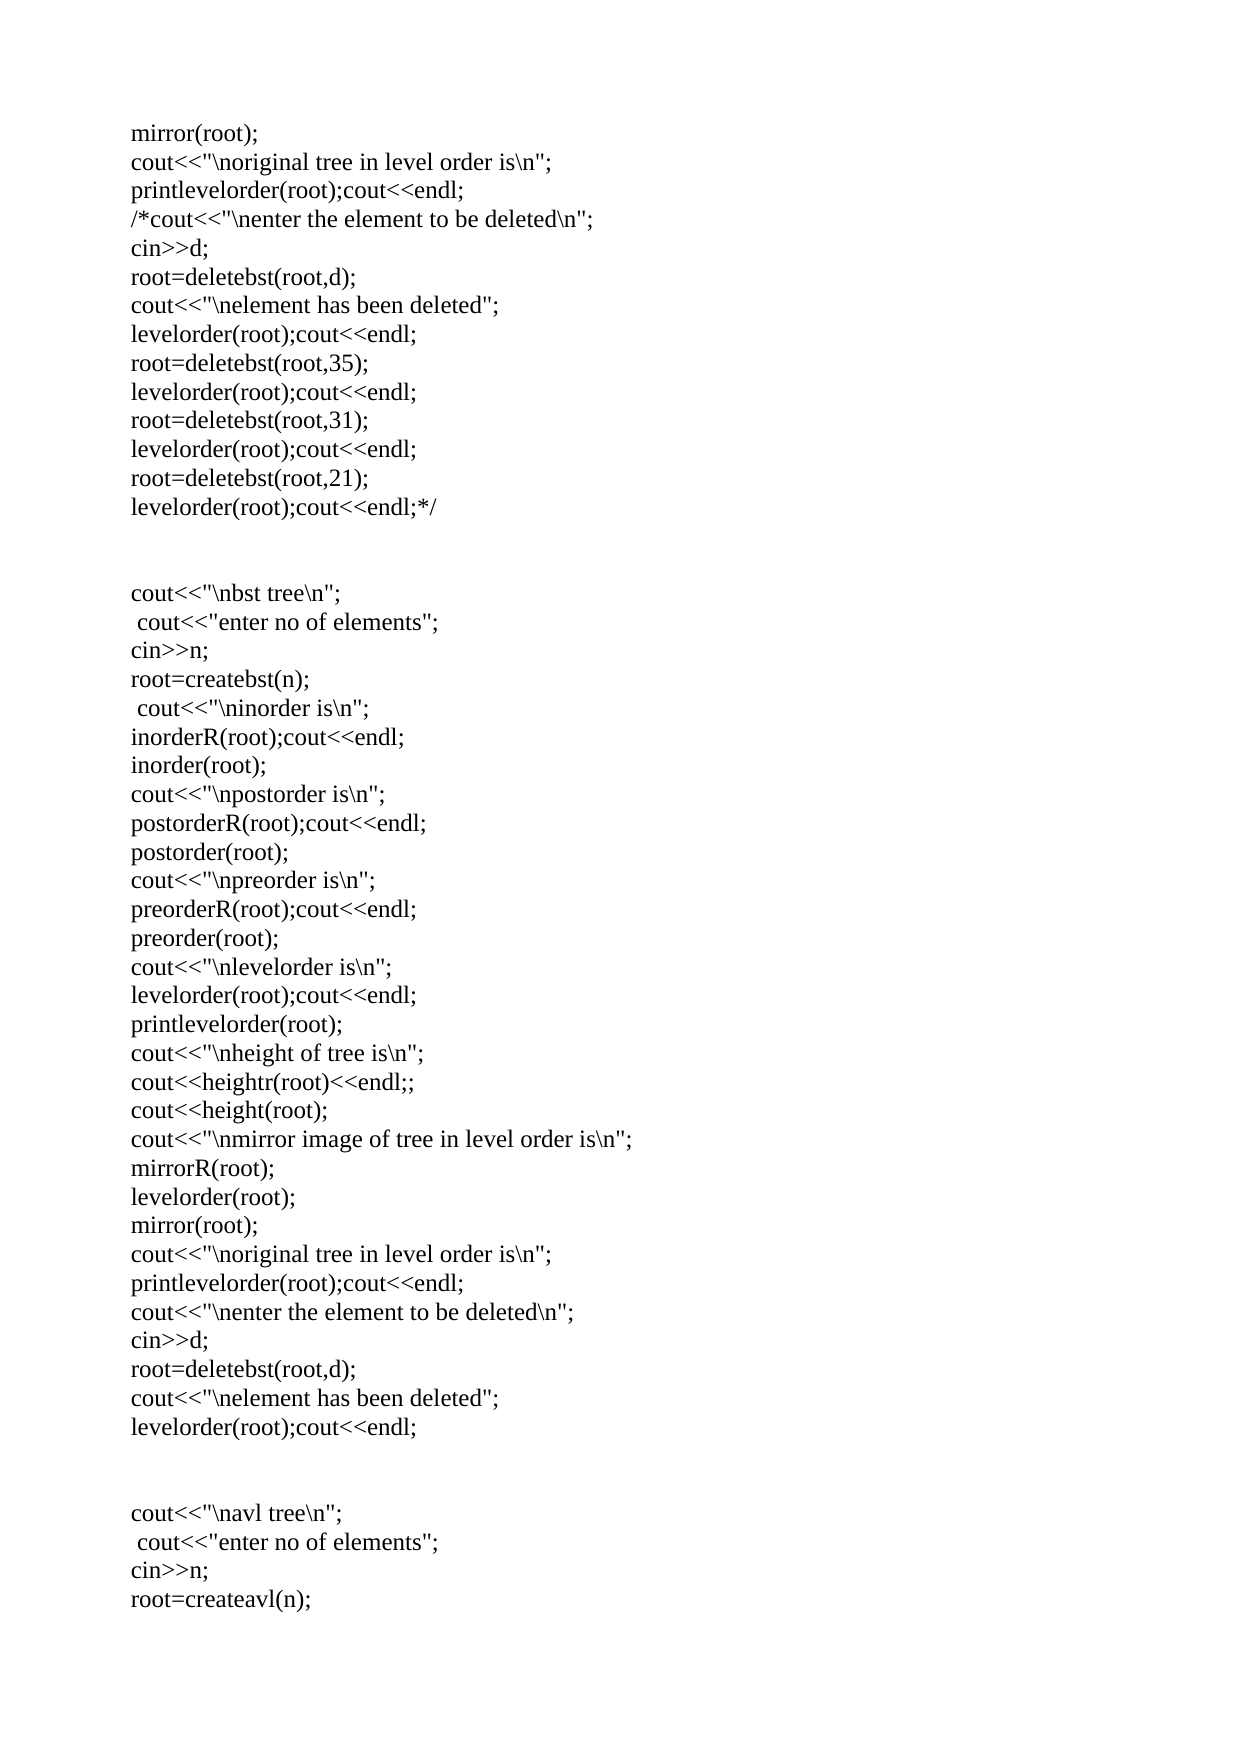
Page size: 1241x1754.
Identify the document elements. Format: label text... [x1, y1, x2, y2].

text levelorder(root);cout<<endl; [118, 981, 1122, 1009]
text cout<<"\npostorder is\n"; [118, 779, 1122, 808]
text cout<<"\npreorder is\n"; [118, 866, 1122, 894]
text inorder(root); [118, 751, 1122, 779]
text cin>>d; [118, 233, 1122, 262]
text cout<<"enter no of elements"; [118, 607, 1122, 636]
text cout<<"\nbst tree\n"; [118, 578, 1122, 607]
text /*cout<<"\nenter the element to be deleted\n"; [118, 204, 1122, 233]
text cout<<"\noriginal tree in level order is\n"; [118, 147, 1122, 176]
text levelorder(root);cout<<endl;*/ [118, 492, 1122, 521]
text root=deletebst(root,d); [118, 1354, 1122, 1383]
text mirrorR(root); [118, 1153, 1122, 1182]
text cout<<"\nenter the element to be deleted\n"; [118, 1297, 1122, 1326]
text preorderR(root);cout<<endl; [118, 894, 1122, 923]
text cout<<"\nmirror image of tree in level order is\n"; [118, 1124, 1122, 1153]
text root=deletebst(root,21); [118, 463, 1122, 492]
text levelorder(root);cout<<endl; [118, 1412, 1122, 1441]
text cout<<heightr(root)<<endl;; [118, 1067, 1122, 1096]
text cout<<"\noriginal tree in level order is\n"; [118, 1239, 1122, 1268]
text cout<<"\nelement has been deleted"; [118, 1383, 1122, 1412]
text root=deletebst(root,31); [118, 406, 1122, 434]
text root=createavl(n); [118, 1584, 1122, 1613]
text levelorder(root);cout<<endl; [118, 377, 1122, 406]
text root=createbst(n); [118, 664, 1122, 693]
text cout<<height(root); [118, 1096, 1122, 1124]
text cout<<"\ninorder is\n"; [118, 693, 1122, 722]
text printlevelorder(root); [118, 1009, 1122, 1038]
text inorderR(root);cout<<endl; [118, 722, 1122, 751]
text cout<<"\nelement has been deleted"; [118, 291, 1122, 319]
text mirror(root); [118, 1211, 1122, 1239]
text cin>>n; [118, 636, 1122, 664]
text cin>>n; [118, 1556, 1122, 1584]
text cout<<"\nheight of tree is\n"; [118, 1038, 1122, 1067]
text postorderR(root);cout<<endl; [118, 808, 1122, 837]
text preorder(root); [118, 923, 1122, 952]
text postorder(root); [118, 837, 1122, 866]
text mirror(root); [118, 118, 1122, 147]
text cout<<"enter no of elements"; [118, 1527, 1122, 1556]
text printlevelorder(root);cout<<endl; [118, 1268, 1122, 1297]
text cin>>d; [118, 1326, 1122, 1354]
text cout<<"\nlevelorder is\n"; [118, 952, 1122, 981]
text root=deletebst(root,35); [118, 348, 1122, 377]
text levelorder(root);cout<<endl; [118, 319, 1122, 348]
text root=deletebst(root,d); [118, 262, 1122, 291]
text cout<<"\navl tree\n"; [118, 1498, 1122, 1527]
text levelorder(root); [118, 1182, 1122, 1211]
text levelorder(root);cout<<endl; [118, 434, 1122, 463]
text printlevelorder(root);cout<<endl; [118, 176, 1122, 204]
